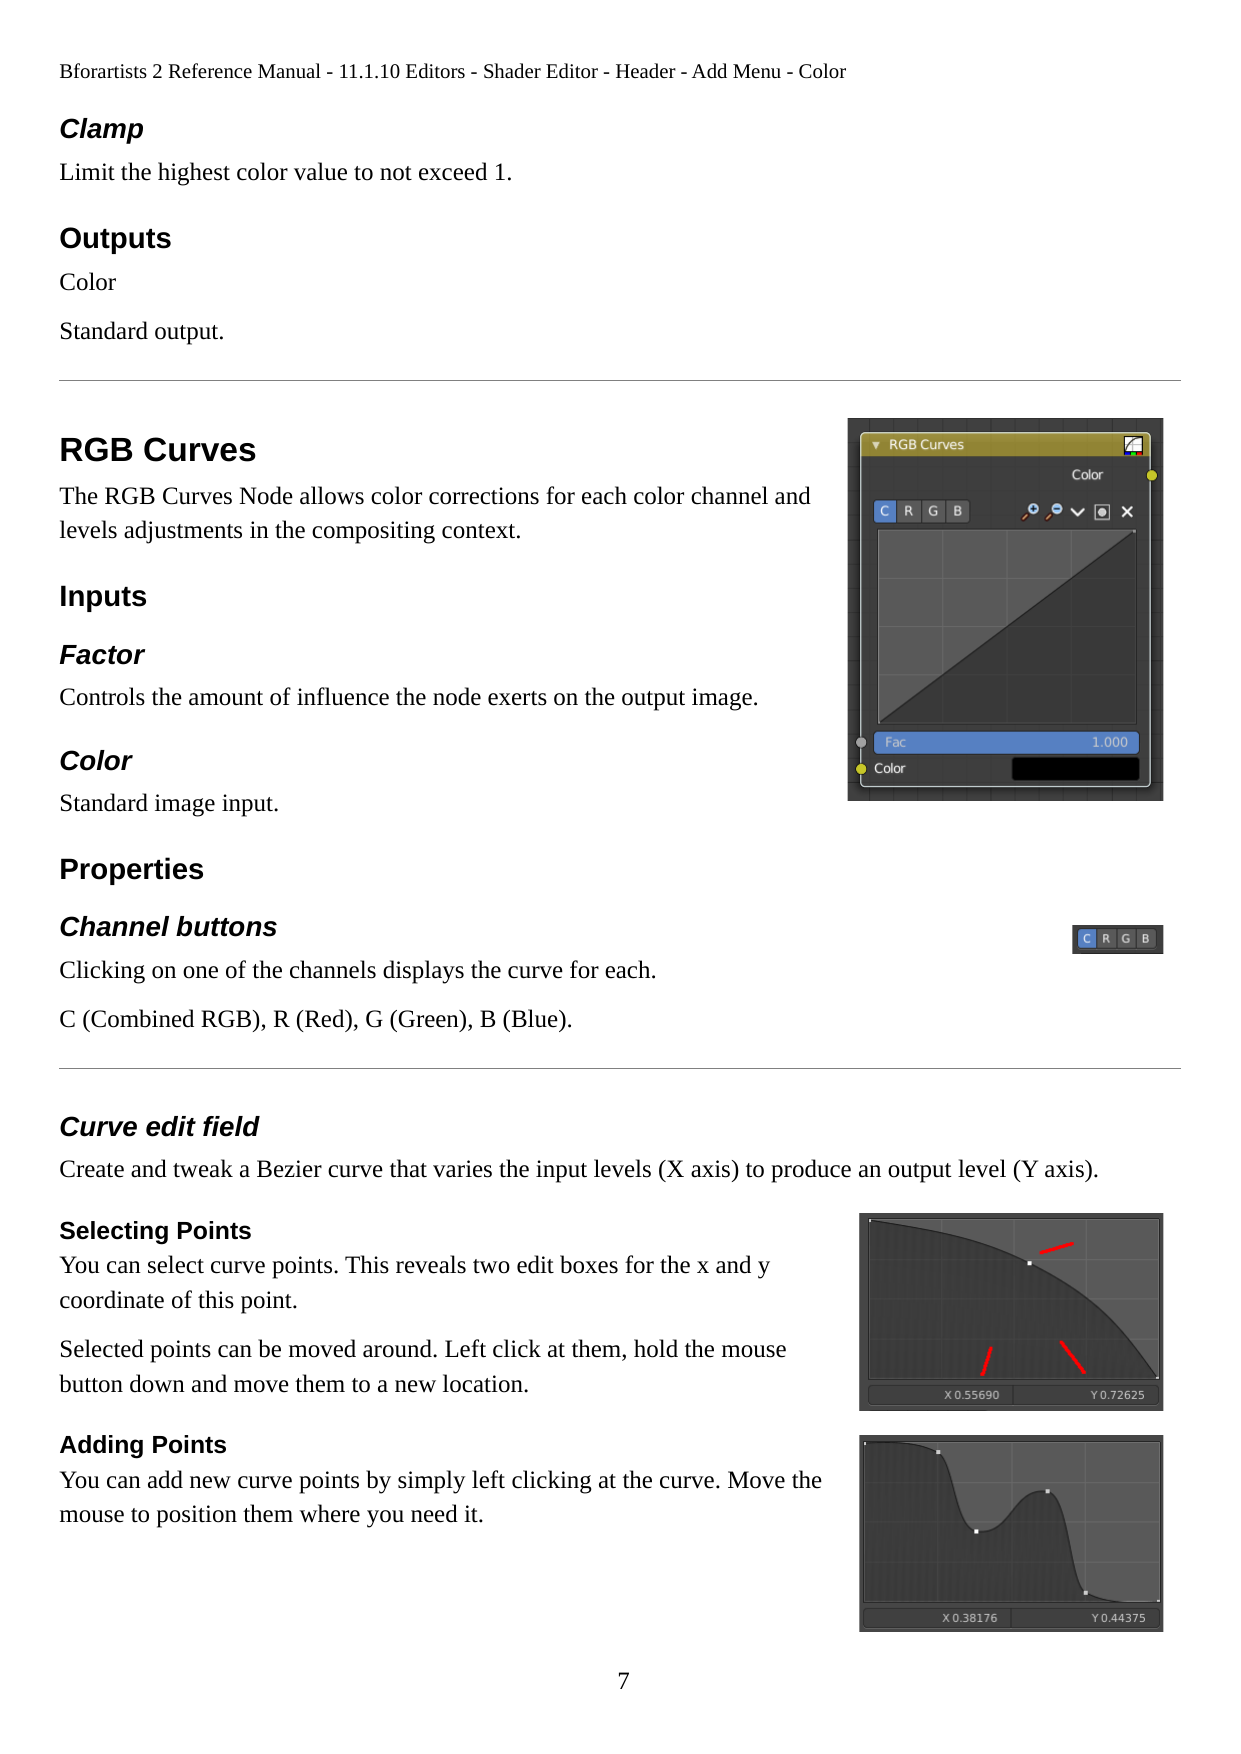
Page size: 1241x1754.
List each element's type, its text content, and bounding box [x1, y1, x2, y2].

text You can add new curve points by simply left clicking at the curve. Move the mouse to position them where you need it. [59, 1465, 859, 1528]
subtitle [1164, 430, 1181, 469]
subtitle RGB Curves [59, 430, 847, 469]
text Color [59, 267, 1181, 296]
subtitle [1164, 744, 1181, 776]
text The RGB Curves Node allows color corrections for each color channel and levels adjustments in the compositing context. [59, 481, 847, 544]
text C (Combined RGB), R (Red), G (Green), B (Blue). [59, 1004, 1181, 1033]
text Limit the highest color value to not exceed 1. [59, 157, 1181, 186]
text Standard image input. [59, 788, 1181, 817]
subtitle Properties [59, 852, 1181, 886]
picture [1072, 925, 1164, 954]
text Clicking on one of the channels displays the curve for each. [59, 955, 1181, 984]
text Standard output. [59, 316, 1181, 345]
picture [847, 418, 1164, 801]
text You can select curve points. This reveals two edit boxes for the x and y coordinate of this point. [59, 1251, 859, 1314]
subtitle Channel buttons [59, 911, 1181, 943]
subtitle Clamp [59, 113, 1181, 144]
text Selected points can be moved around. Left click at them, hold the mouse button down and move them to a new location. [59, 1334, 859, 1397]
text Create and tweak a Bezier curve that varies the input levels (X axis) to produce an output level (Y axis). [59, 1154, 1181, 1183]
subtitle Color [59, 744, 847, 776]
subtitle Curve edit field [59, 1110, 1181, 1142]
subtitle Inputs [59, 579, 847, 613]
subtitle Factor [59, 638, 847, 670]
text Controls the amount of influence the node exerts on the output image. [59, 682, 847, 711]
subtitle [1164, 638, 1181, 670]
picture [859, 1435, 1164, 1632]
subtitle Selecting Points [59, 1216, 859, 1244]
subtitle Adding Points [59, 1430, 1181, 1459]
subtitle [1164, 579, 1181, 613]
subtitle Outputs [59, 221, 1181, 254]
subtitle [1164, 1216, 1181, 1244]
picture [859, 1213, 1164, 1411]
